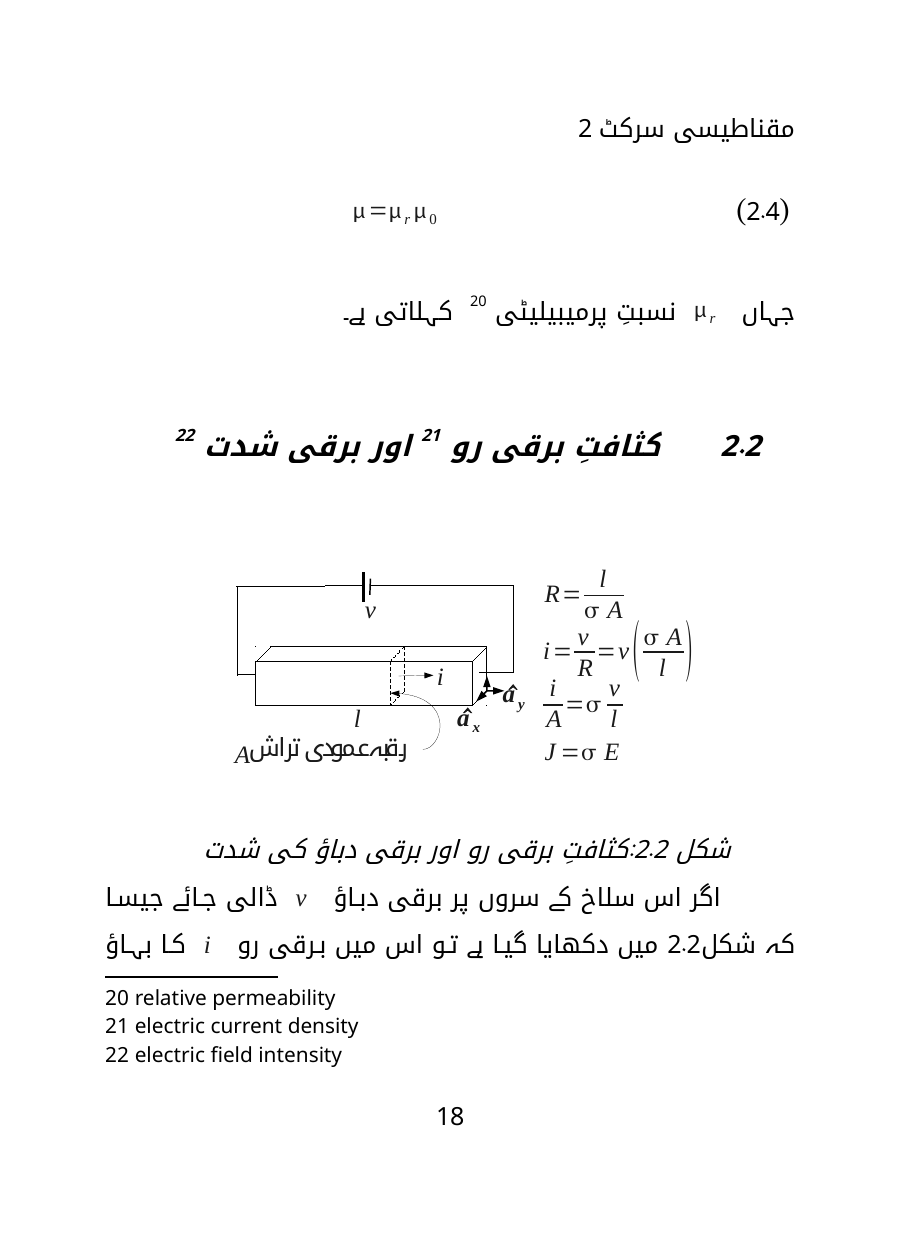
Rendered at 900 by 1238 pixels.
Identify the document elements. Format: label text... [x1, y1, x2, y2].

text جہاں نسبتِ پرمیبیلیٹی کہلاتی ہے۔ [105, 288, 795, 335]
table_header [105, 183, 675, 254]
subtitle کثافتِ برقی رو اور برقی شدت [105, 419, 720, 474]
table_header (2.4) [675, 183, 795, 254]
text شکل 2.2:کثافتِ برقی رو اور برقی دباؤ کی شدت [169, 499, 731, 874]
text relative permeability [105, 983, 795, 1012]
list electric current density [105, 1012, 795, 1040]
list electric field intensity [105, 1040, 795, 1068]
text اگر اس سلاخ کے سروں پر برقی دباؤ ڈالی جائے جیسا کہ شکل2.2 میں دکھایا گیا ہے تو اس میں برقی رو کا بہاؤ ہو گا جس کی مقدار اہم کے قانون سے یوں حاصل ہوتا ہے [105, 487, 795, 969]
